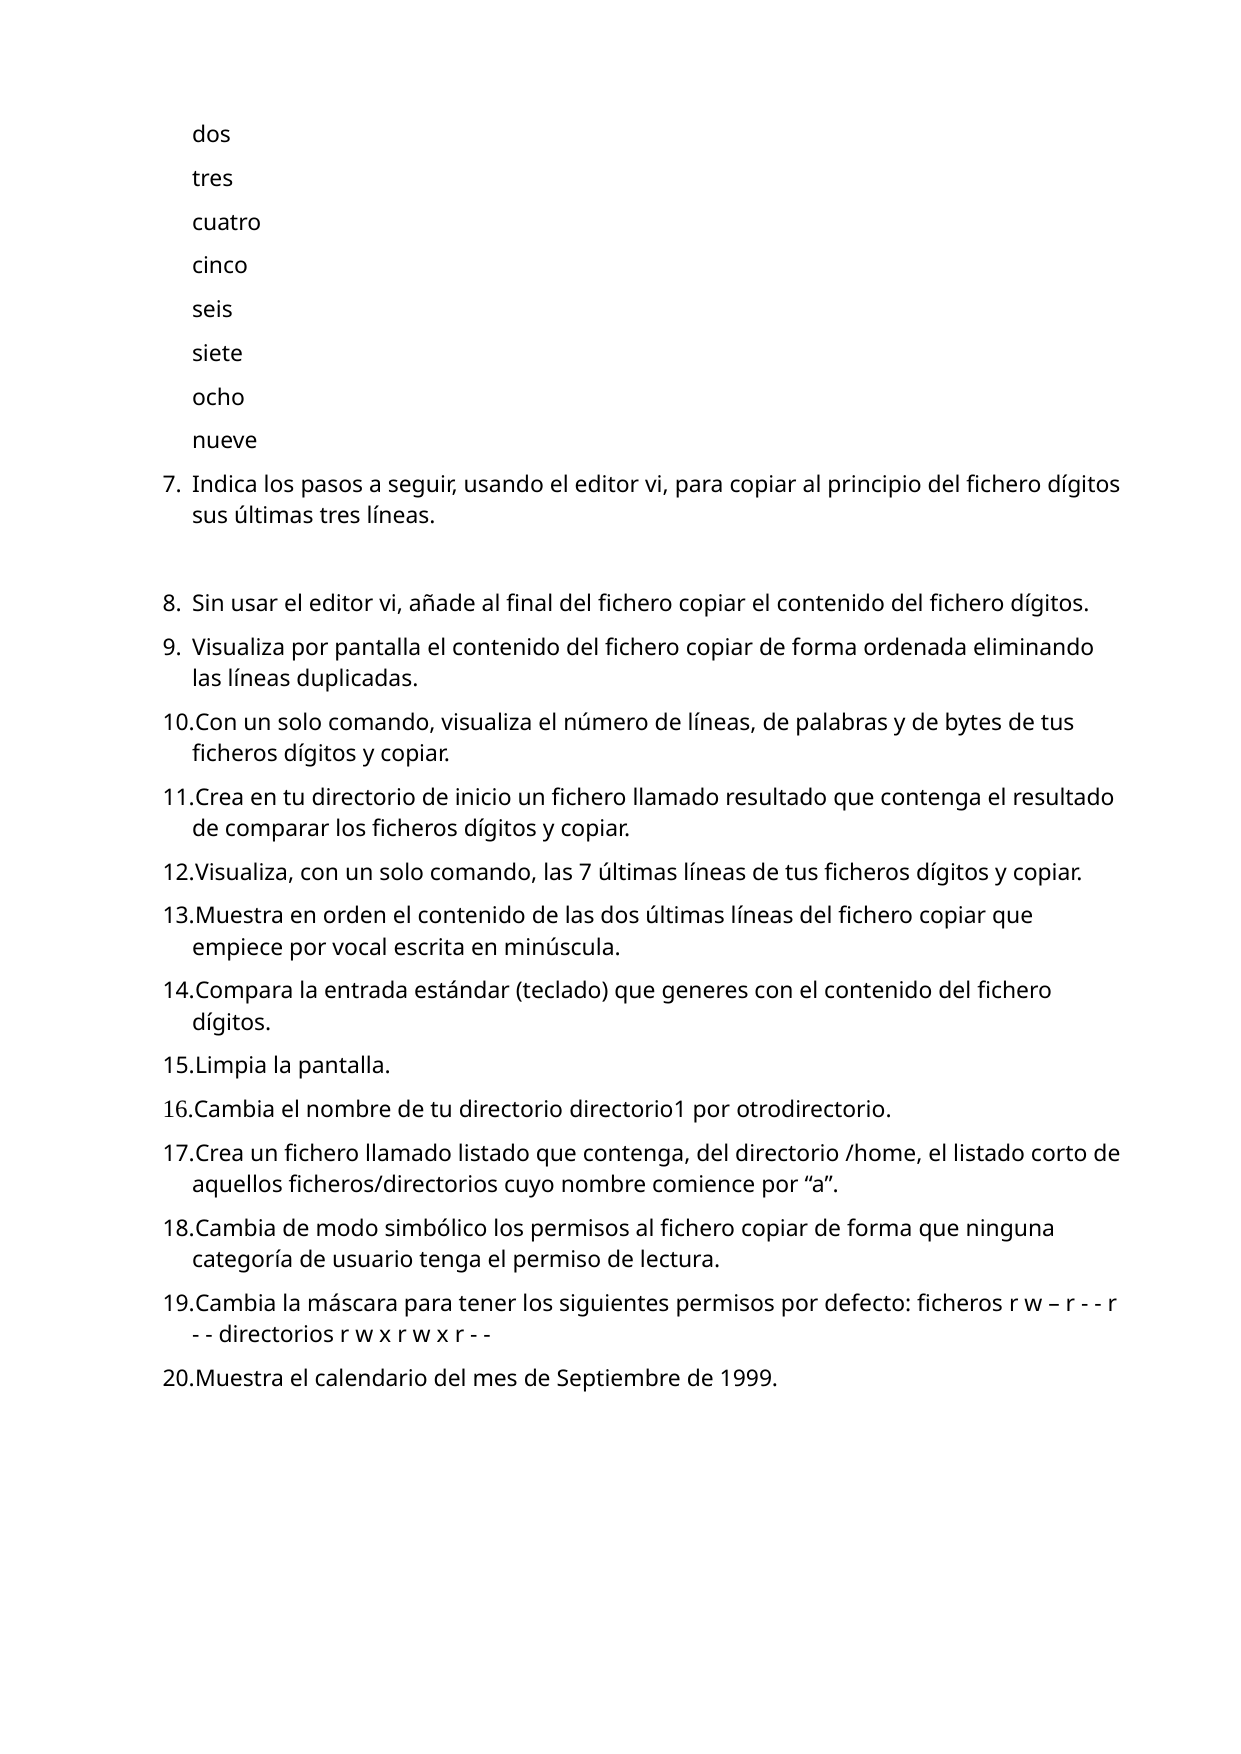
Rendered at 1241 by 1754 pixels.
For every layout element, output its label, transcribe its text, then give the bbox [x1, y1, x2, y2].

list Con un solo comando, visualiza el número de líneas, de palabras y de bytes de tus ficheros dígitos y copiar. [162, 706, 1122, 768]
list seis [162, 293, 1122, 324]
list dos [162, 118, 1122, 149]
list siete [162, 337, 1122, 368]
list ocho [162, 381, 1122, 412]
list Limpia la pantalla. [162, 1049, 1122, 1081]
list Crea un fichero llamado listado que contenga, del directorio /home, el listado corto de aquellos ficheros/directorios cuyo nombre comience por “a”. [162, 1137, 1122, 1199]
list tres [162, 162, 1122, 193]
list Muestra el calendario del mes de Septiembre de 1999. [162, 1362, 1122, 1393]
list cuatro [162, 206, 1122, 237]
list Visualiza por pantalla el contenido del fichero copiar de forma ordenada eliminando las líneas duplicadas. [162, 631, 1122, 693]
list Compara la entrada estándar (teclado) que generes con el contenido del fichero dígitos. [162, 974, 1122, 1037]
list cinco [162, 249, 1122, 281]
list nueve [162, 424, 1122, 456]
list Cambia la máscara para tener los siguientes permisos por defecto: ficheros r w – r - - r - - directorios r w x r w x r - - [162, 1287, 1122, 1349]
list Muestra en orden el contenido de las dos últimas líneas del fichero copiar que empiece por vocal escrita en minúscula. [162, 899, 1122, 962]
list Indica los pasos a seguir, usando el editor vi, para copiar al principio del fichero dígitos sus últimas tres líneas. [162, 468, 1122, 531]
list Visualiza, con un solo comando, las 7 últimas líneas de tus ficheros dígitos y copiar. [162, 856, 1122, 887]
list Crea en tu directorio de inicio un fichero llamado resultado que contenga el resultado de comparar los ficheros dígitos y copiar. [162, 781, 1122, 843]
list Cambia el nombre de tu directorio directorio1 por otrodirectorio. [162, 1093, 1122, 1124]
list Cambia de modo simbólico los permisos al fichero copiar de forma que ninguna categoría de usuario tenga el permiso de lectura. [162, 1212, 1122, 1274]
list Sin usar el editor vi, añade al final del fichero copiar el contenido del fichero dígitos. [162, 587, 1122, 618]
